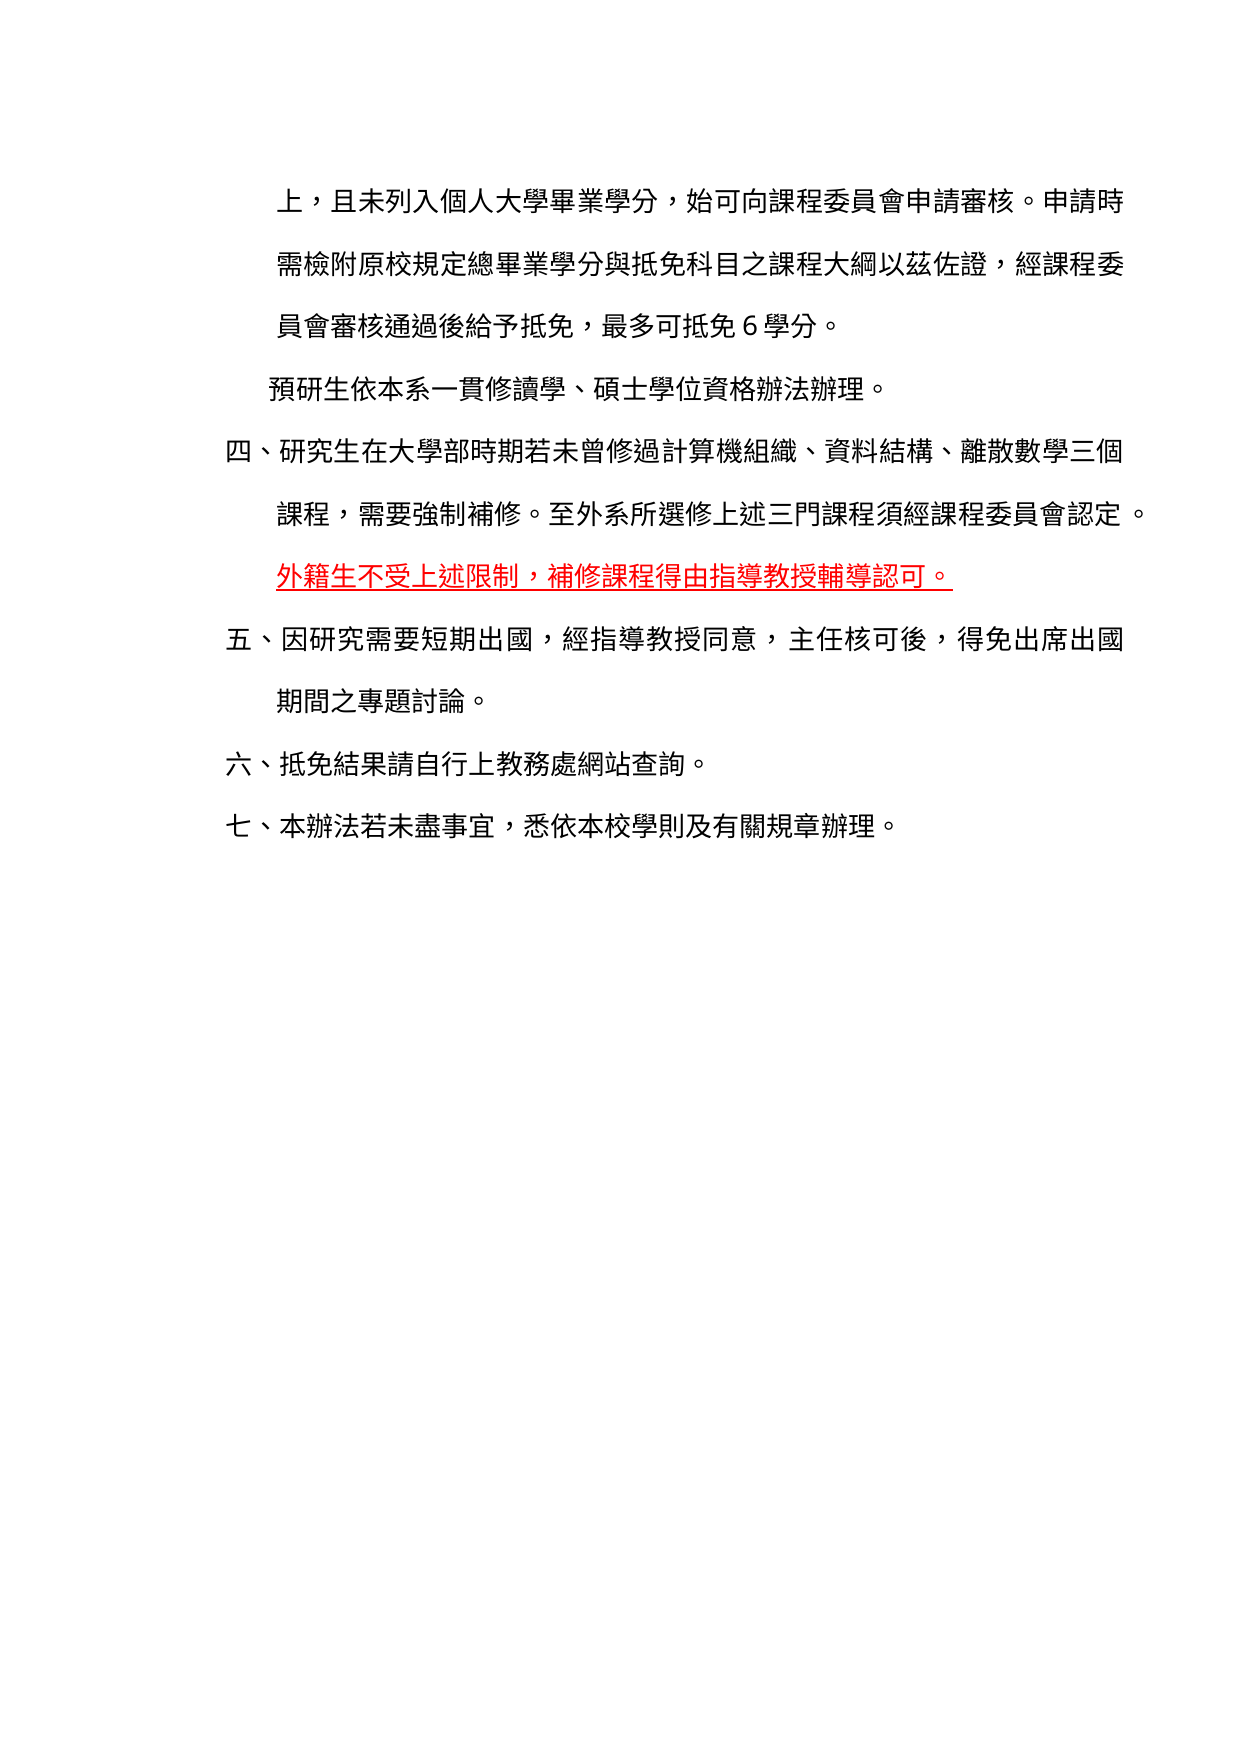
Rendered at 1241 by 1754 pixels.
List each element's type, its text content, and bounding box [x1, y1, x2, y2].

text 四、研究生在大學部時期若未曾修過計算機組織、資料結構、離散數學三個課程，需要強制補修。至外系所選修上述三門課程須經課程委員會認定。外籍生不受上述限制，補修課程得由指導教授輔導認可。 [225, 408, 1125, 596]
text 五、因研究需要短期出國，經指導教授同意，主任核可後，得免出席出國 期間之專題討論。 [225, 596, 1125, 721]
text 預研生依本系一貫修讀學、碩士學位資格辦法辦理。 [225, 346, 1125, 408]
text 六、抵免結果請自行上教務處網站查詢。 [225, 721, 1125, 783]
text 七、本辦法若未盡事宜，悉依本校學則及有關規章辦理。 [225, 783, 1125, 846]
text 上，且未列入個人大學畢業學分，始可向課程委員會申請審核。申請時需檢附原校規定總畢業學分與抵免科目之課程大綱以茲佐證，經課程委員會審核通過後給予抵免，最多可抵免6學分。 [225, 158, 1125, 346]
